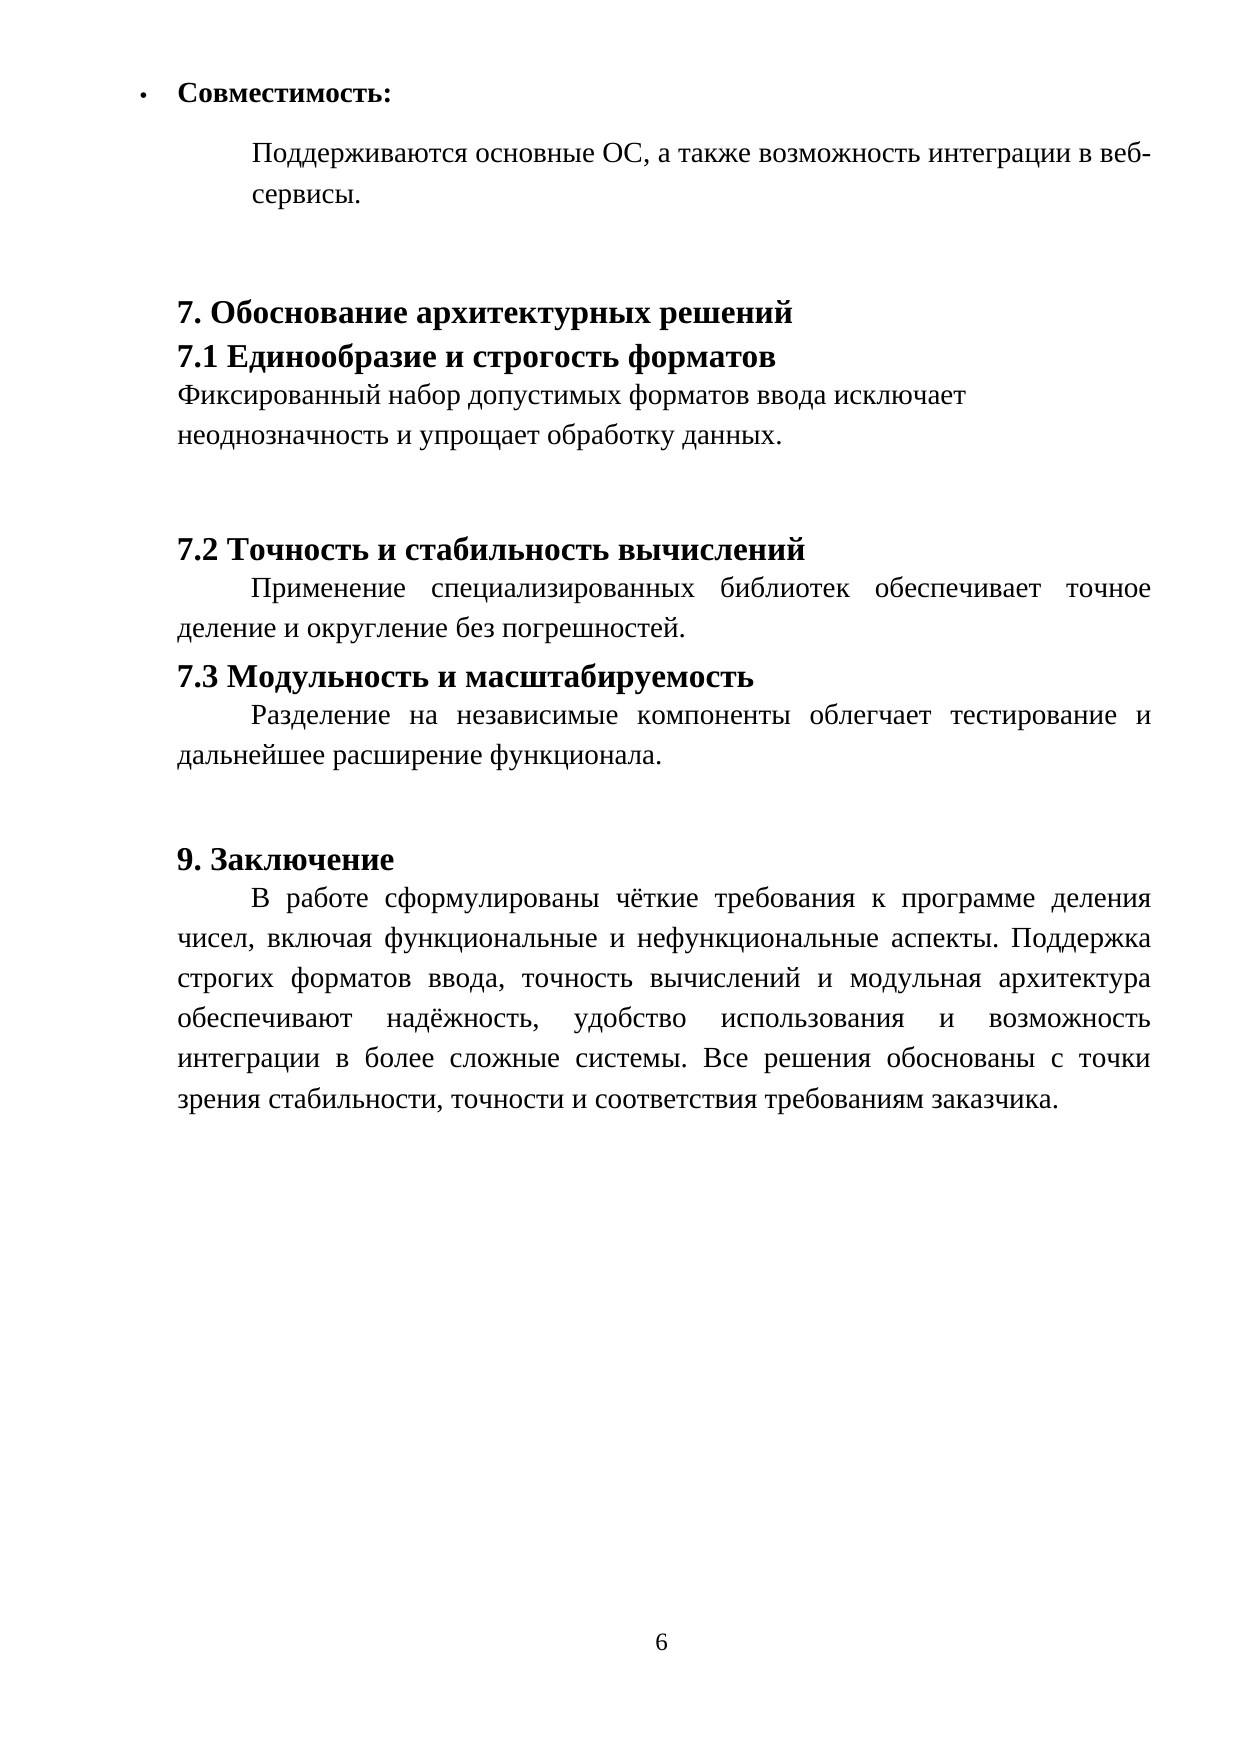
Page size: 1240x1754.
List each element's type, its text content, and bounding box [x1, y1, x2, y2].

text Применение специализированных библиотек обеспечивает точное деление и округление без погрешностей. [177, 570, 1152, 644]
text Фиксированный набор допустимых форматов ввода исключает неоднозначность и упрощает обработку данных. [177, 377, 1152, 451]
subtitle 7.1 Единообразие и строгость форматов [177, 336, 1152, 374]
text В работе сформулированы чёткие требования к программе деления чисел, включая функциональные и нефункциональные аспекты. Поддержка строгих форматов ввода, точность вычислений и модульная архитектура обеспечивают надёжность, удобство использования и возможность интеграции в более сложные системы. Все решения обоснованы с точки зрения стабильности, точности и соответствия требованиям заказчика. [177, 880, 1152, 1114]
text Разделение на независимые компоненты облегчает тестирование и дальнейшее расширение функционала. [177, 697, 1152, 771]
text Поддерживаются основные ОС, а также возможность интеграции в веб-сервисы. [252, 136, 1152, 209]
list Совместимость: [139, 75, 1152, 108]
subtitle 7.3 Модульность и масштабируемость [177, 656, 1152, 694]
subtitle 7.2 Точность и стабильность вычислений [177, 529, 1152, 568]
subtitle 7. Обоснование архитектурных решений [177, 292, 1152, 330]
subtitle 9. Заключение [177, 839, 1152, 877]
